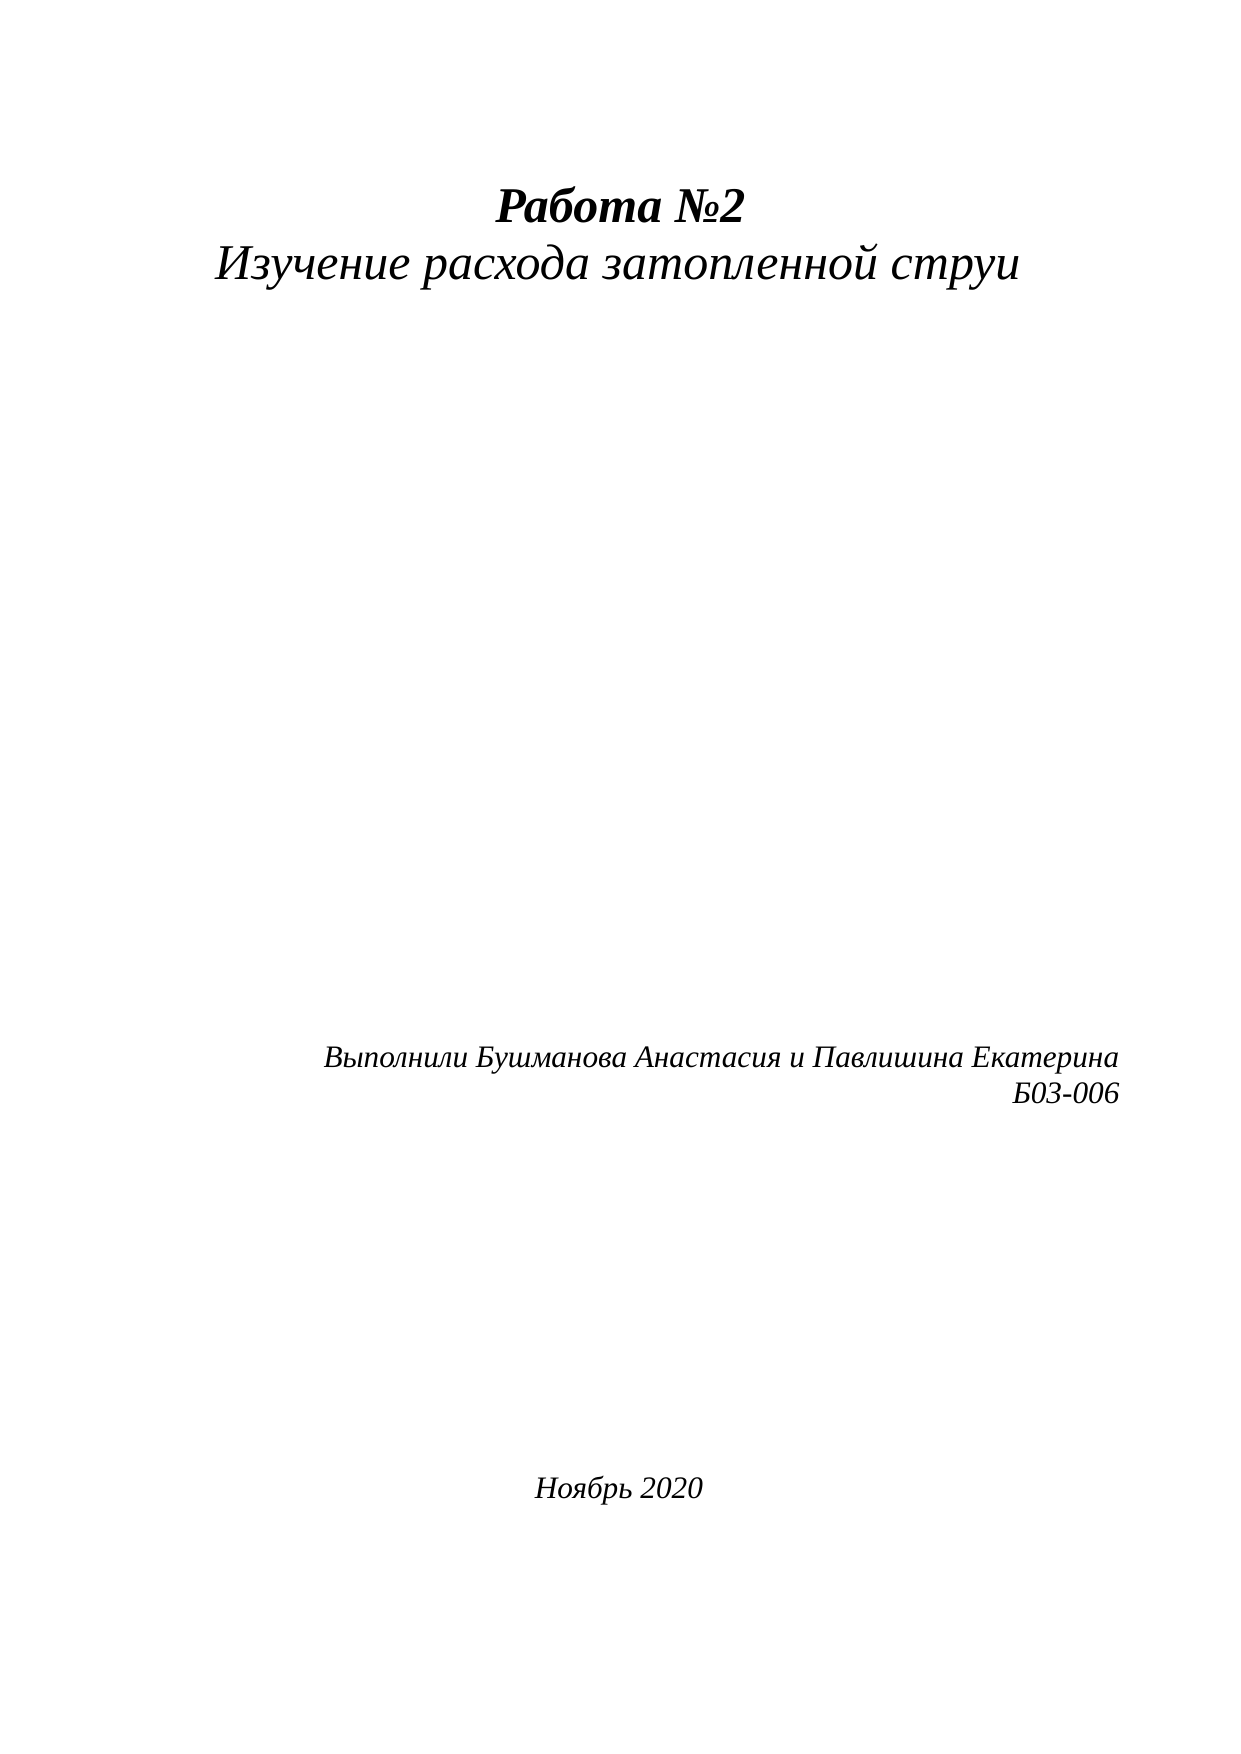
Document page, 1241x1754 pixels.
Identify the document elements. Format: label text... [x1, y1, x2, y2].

text Б03-006 [118, 1074, 1122, 1110]
text Выполнили Бушманова Анастасия и Павлишина Екатерина [118, 1038, 1122, 1074]
text Ноябрь 2020 [118, 1469, 1122, 1505]
text Изучение расхода затопленной струи [118, 233, 1122, 291]
text Работа №2 [118, 176, 1122, 233]
